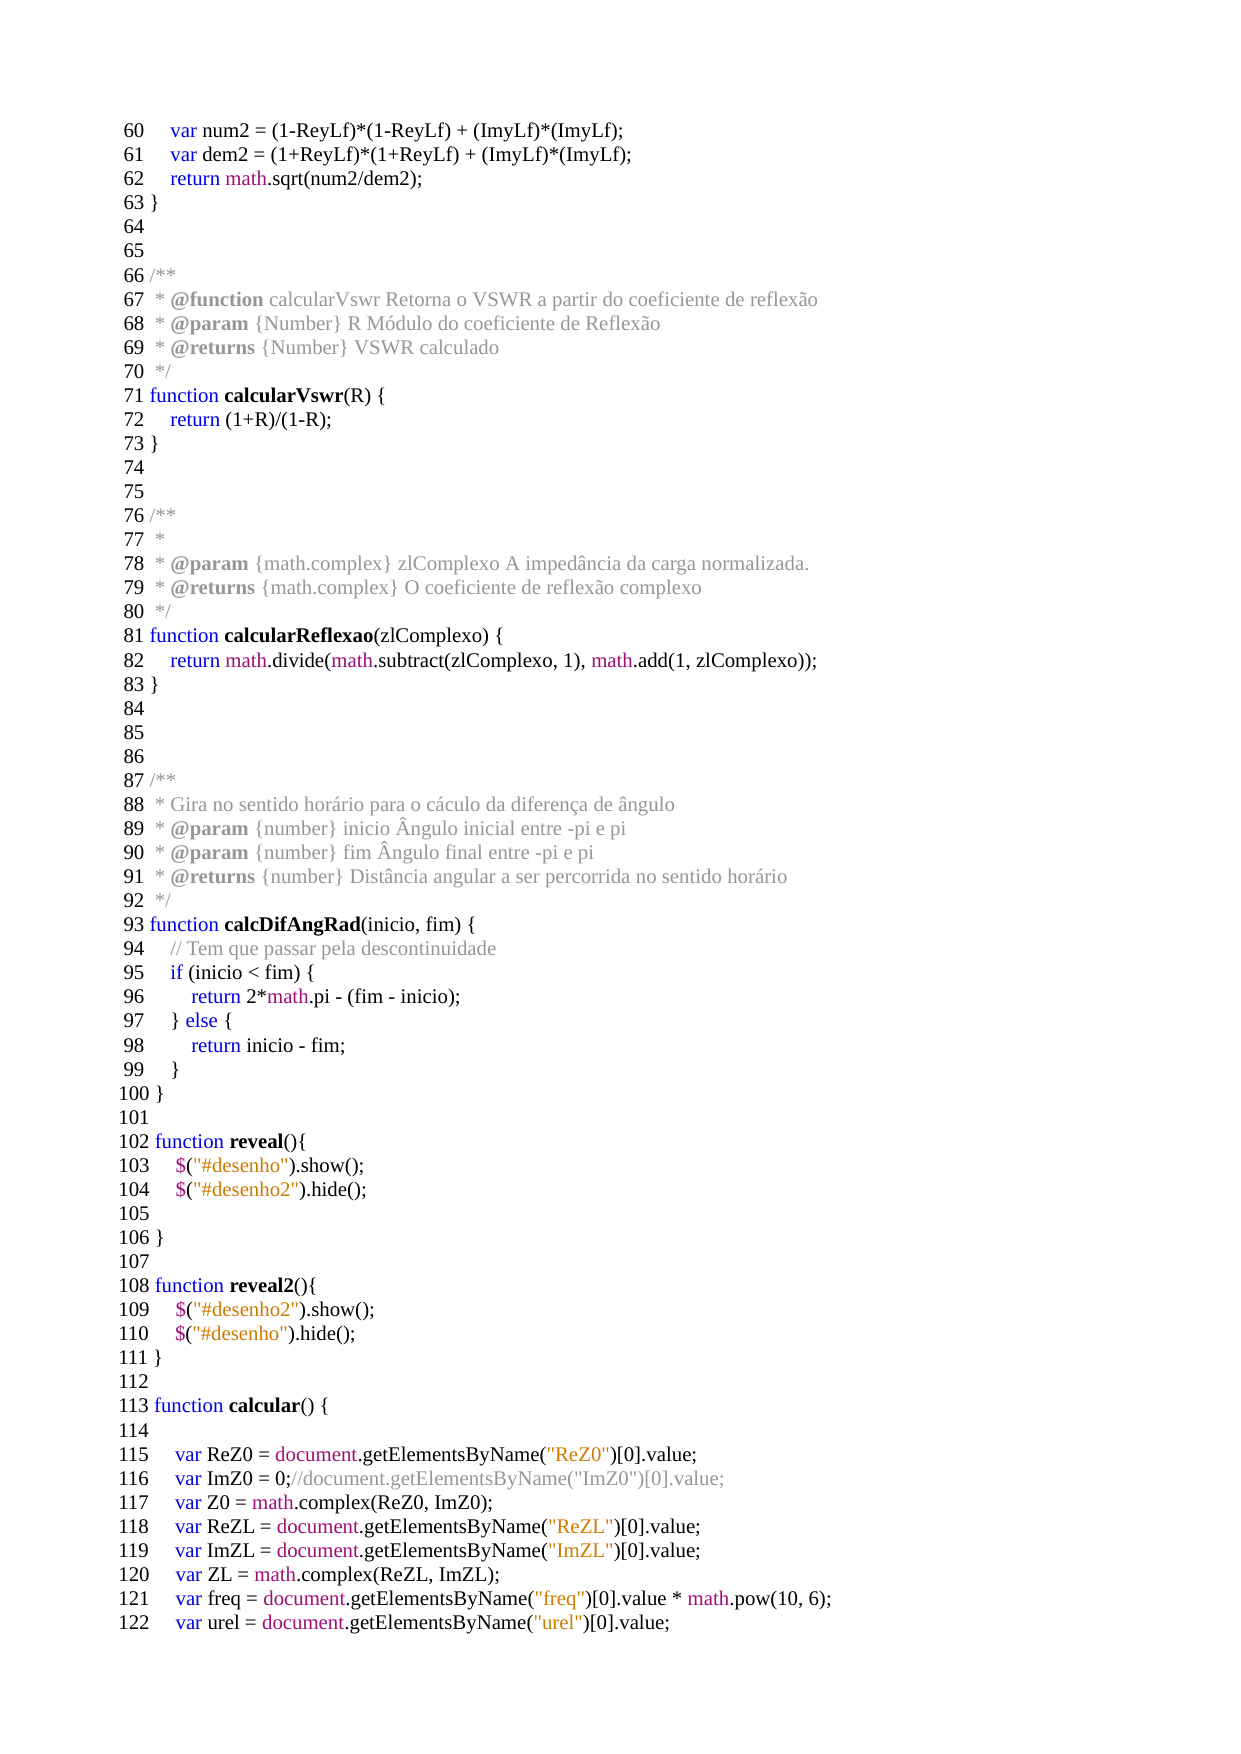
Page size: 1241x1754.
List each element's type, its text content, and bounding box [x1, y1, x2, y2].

text 98 return inicio - fim; [118, 1032, 1122, 1057]
text 106 } [118, 1225, 1122, 1249]
text 122 var urel = document.getElementsByName("urel")[0].value; [118, 1610, 1122, 1634]
text 70 */ [118, 359, 1122, 383]
text 95 if (inicio < fim) { [118, 960, 1122, 984]
text 91 * @returns {number} Distância angular a ser percorrida no sentido horário [118, 864, 1122, 888]
text 116 var ImZ0 = 0;//document.getElementsByName("ImZ0")[0].value; [118, 1466, 1122, 1490]
text 93 function calcDifAngRad(inicio, fim) { [118, 912, 1122, 936]
text 102 function reveal(){ [118, 1129, 1122, 1153]
text 63 } [118, 190, 1122, 214]
text 100 } [118, 1081, 1122, 1105]
text 112 [118, 1369, 1122, 1393]
text 111 } [118, 1345, 1122, 1369]
text 65 [118, 238, 1122, 262]
text 77 * [118, 527, 1122, 551]
text 86 [118, 744, 1122, 768]
text 71 function calcularVswr(R) { [118, 383, 1122, 407]
text 75 [118, 479, 1122, 503]
text 110 $("#desenho").hide(); [118, 1321, 1122, 1345]
text 103 $("#desenho").show(); [118, 1153, 1122, 1177]
text 60 var num2 = (1-ReyLf)*(1-ReyLf) + (ImyLf)*(ImyLf); [118, 118, 1122, 142]
text 96 return 2*math.pi - (fim - inicio); [118, 984, 1122, 1008]
text 119 var ImZL = document.getElementsByName("ImZL")[0].value; [118, 1538, 1122, 1562]
text 80 */ [118, 599, 1122, 623]
text 117 var Z0 = math.complex(ReZ0, ImZ0); [118, 1490, 1122, 1514]
text 61 var dem2 = (1+ReyLf)*(1+ReyLf) + (ImyLf)*(ImyLf); [118, 142, 1122, 166]
text 84 [118, 696, 1122, 720]
text 62 return math.sqrt(num2/dem2); [118, 166, 1122, 190]
text 87 /** [118, 768, 1122, 792]
text 74 [118, 455, 1122, 479]
text 114 [118, 1417, 1122, 1442]
text 113 function calcular() { [118, 1393, 1122, 1417]
text 82 return math.divide(math.subtract(zlComplexo, 1), math.add(1, zlComplexo)); [118, 647, 1122, 672]
text 97 } else { [118, 1008, 1122, 1032]
text 120 var ZL = math.complex(ReZL, ImZL); [118, 1562, 1122, 1586]
text 69 * @returns {Number} VSWR calculado [118, 335, 1122, 359]
text 79 * @returns {math.complex} O coeficiente de reflexão complexo [118, 575, 1122, 599]
text 99 } [118, 1057, 1122, 1081]
text 88 * Gira no sentido horário para o cáculo da diferença de ângulo [118, 792, 1122, 816]
text 85 [118, 720, 1122, 744]
text 76 /** [118, 503, 1122, 527]
text 109 $("#desenho2").show(); [118, 1297, 1122, 1321]
text 107 [118, 1249, 1122, 1273]
text 78 * @param {math.complex} zlComplexo A impedância da carga normalizada. [118, 551, 1122, 575]
text 94 // Tem que passar pela descontinuidade [118, 936, 1122, 960]
text 105 [118, 1201, 1122, 1225]
text 101 [118, 1105, 1122, 1129]
text 89 * @param {number} inicio Ângulo inicial entre -pi e pi [118, 816, 1122, 840]
text 73 } [118, 431, 1122, 455]
text 66 /** [118, 262, 1122, 287]
text 104 $("#desenho2").hide(); [118, 1177, 1122, 1201]
text 68 * @param {Number} R Módulo do coeficiente de Reflexão [118, 311, 1122, 335]
text 90 * @param {number} fim Ângulo final entre -pi e pi [118, 840, 1122, 864]
text 108 function reveal2(){ [118, 1273, 1122, 1297]
text 81 function calcularReflexao(zlComplexo) { [118, 623, 1122, 647]
text 72 return (1+R)/(1-R); [118, 407, 1122, 431]
text 118 var ReZL = document.getElementsByName("ReZL")[0].value; [118, 1514, 1122, 1538]
text 115 var ReZ0 = document.getElementsByName("ReZ0")[0].value; [118, 1442, 1122, 1466]
text 121 var freq = document.getElementsByName("freq")[0].value * math.pow(10, 6); [118, 1586, 1122, 1610]
text 64 [118, 214, 1122, 238]
text 83 } [118, 672, 1122, 696]
text 67 * @function calcularVswr Retorna o VSWR a partir do coeficiente de reflexão [118, 287, 1122, 311]
text 92 */ [118, 888, 1122, 912]
